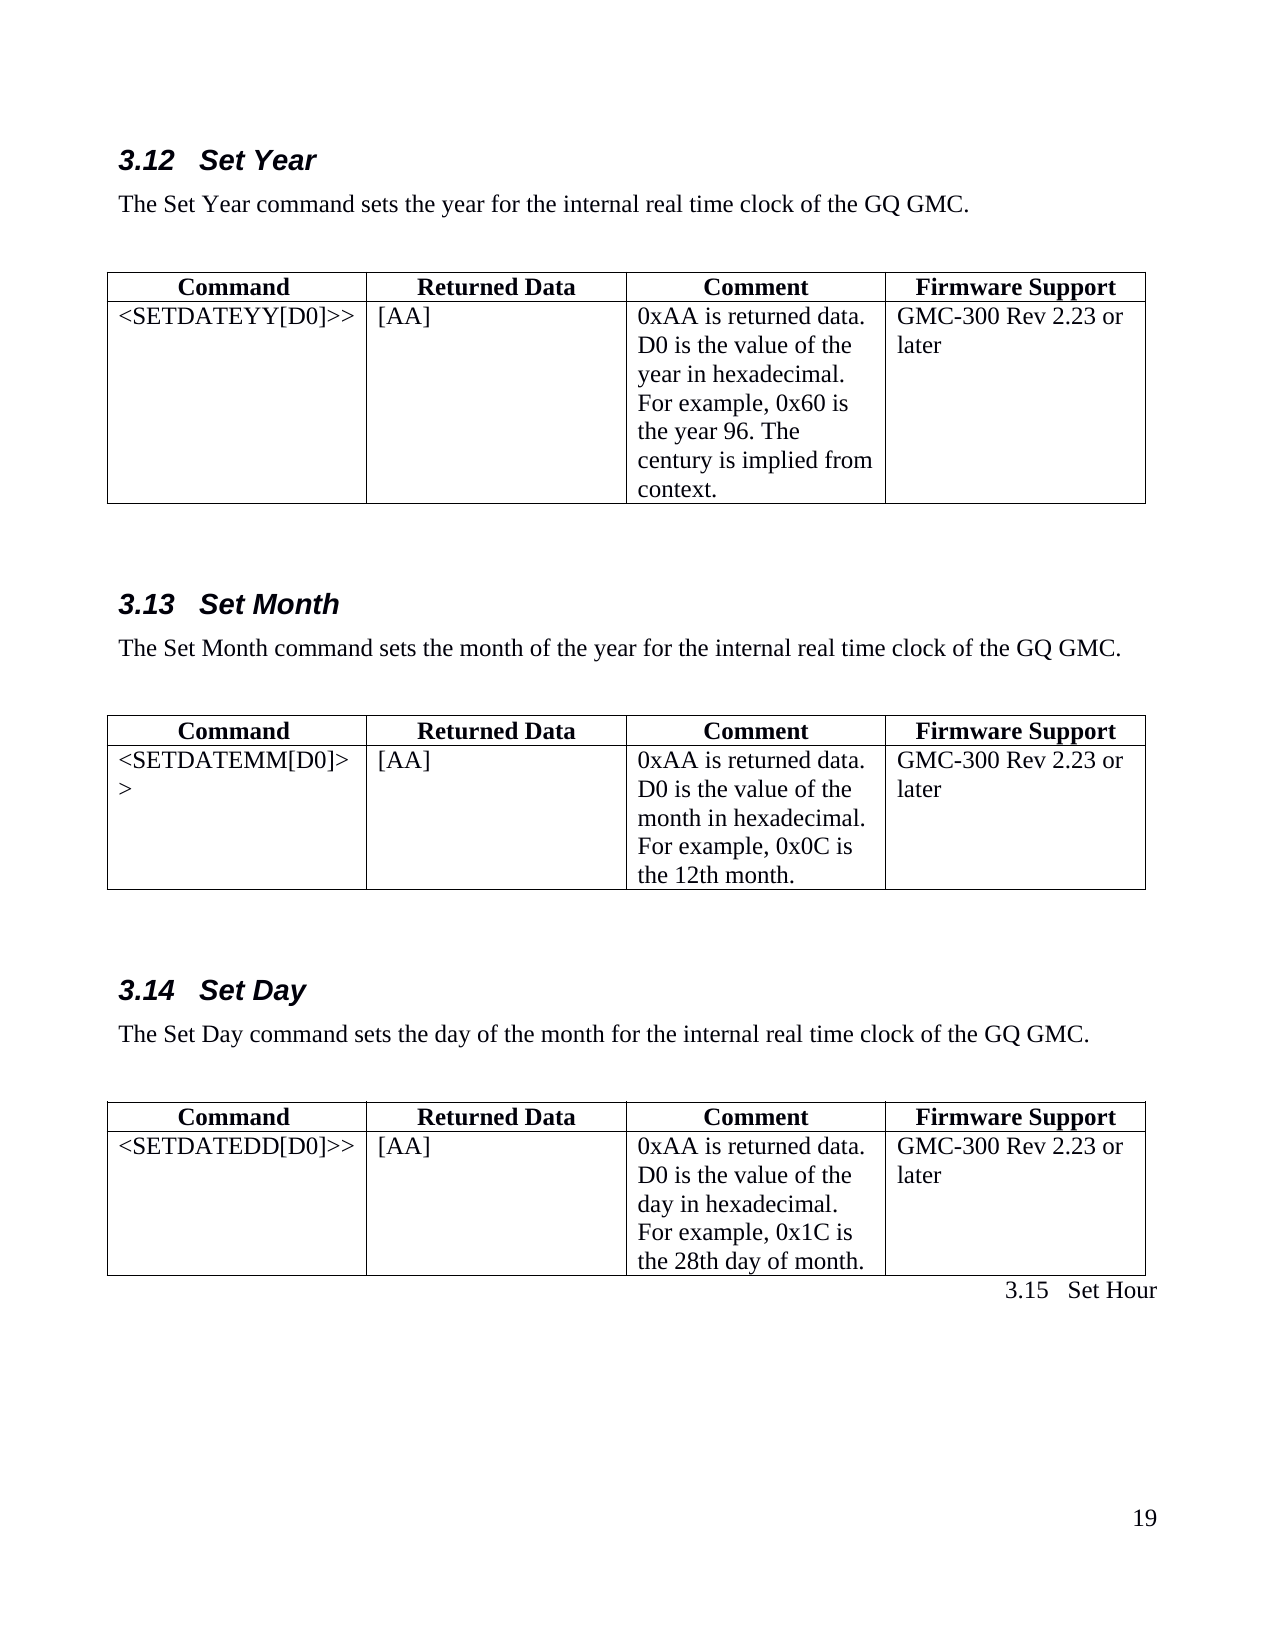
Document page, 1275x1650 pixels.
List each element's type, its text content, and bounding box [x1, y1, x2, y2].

table_header Comment [627, 1103, 885, 1131]
text The Set Year command sets the year for the internal real time clock of the GQ GMC. [118, 189, 1157, 218]
table_cell 0xAA is returned data. D0 is the value of the month in hexadecimal. For example, 0x0C is the 12th month. [627, 746, 885, 889]
table_cell GMC-300 Rev 2.23 or later [886, 746, 1145, 889]
table_header Comment [627, 716, 885, 744]
table_header Command [108, 273, 366, 301]
text The Set Month command sets the month of the year for the internal real time clock of the GQ GMC. [118, 633, 1157, 662]
table_header Firmware Support [886, 716, 1145, 744]
text The Set Day command sets the day of the month for the internal real time clock of the GQ GMC. [118, 1019, 1157, 1048]
table_cell <SETDATEMM[D0]>> [108, 746, 366, 889]
subtitle 3.12 Set Year [118, 143, 1157, 177]
table_header Returned Data [367, 1103, 626, 1131]
table_cell 0xAA is returned data. D0 is the value of the day in hexadecimal. For example, 0x1C is the 28th day of month. [627, 1132, 885, 1275]
table_cell GMC-300 Rev 2.23 or later [886, 302, 1145, 503]
text 3.15 Set Hour [118, 1276, 1157, 1304]
table_header Firmware Support [886, 1103, 1145, 1131]
table_header Command [108, 716, 366, 744]
table_cell <SETDATEDD[D0]>> [108, 1132, 366, 1275]
table_cell [AA] [367, 1132, 626, 1275]
table_cell <SETDATEYY[D0]>> [108, 302, 366, 503]
table_header Command [108, 1103, 366, 1131]
table_header Comment [627, 273, 885, 301]
table_cell GMC-300 Rev 2.23 or later [886, 1132, 1145, 1275]
table_header Firmware Support [886, 273, 1145, 301]
subtitle 3.13 Set Month [118, 587, 1157, 620]
table_cell [AA] [367, 302, 626, 503]
table_cell 0xAA is returned data. D0 is the value of the year in hexadecimal. For example, 0x60 is the year 96. The century is implied from context. [627, 302, 885, 503]
subtitle 3.14 Set Day [118, 973, 1157, 1006]
table_header Returned Data [367, 273, 626, 301]
table_header Returned Data [367, 716, 626, 744]
table_cell [AA] [367, 746, 626, 889]
